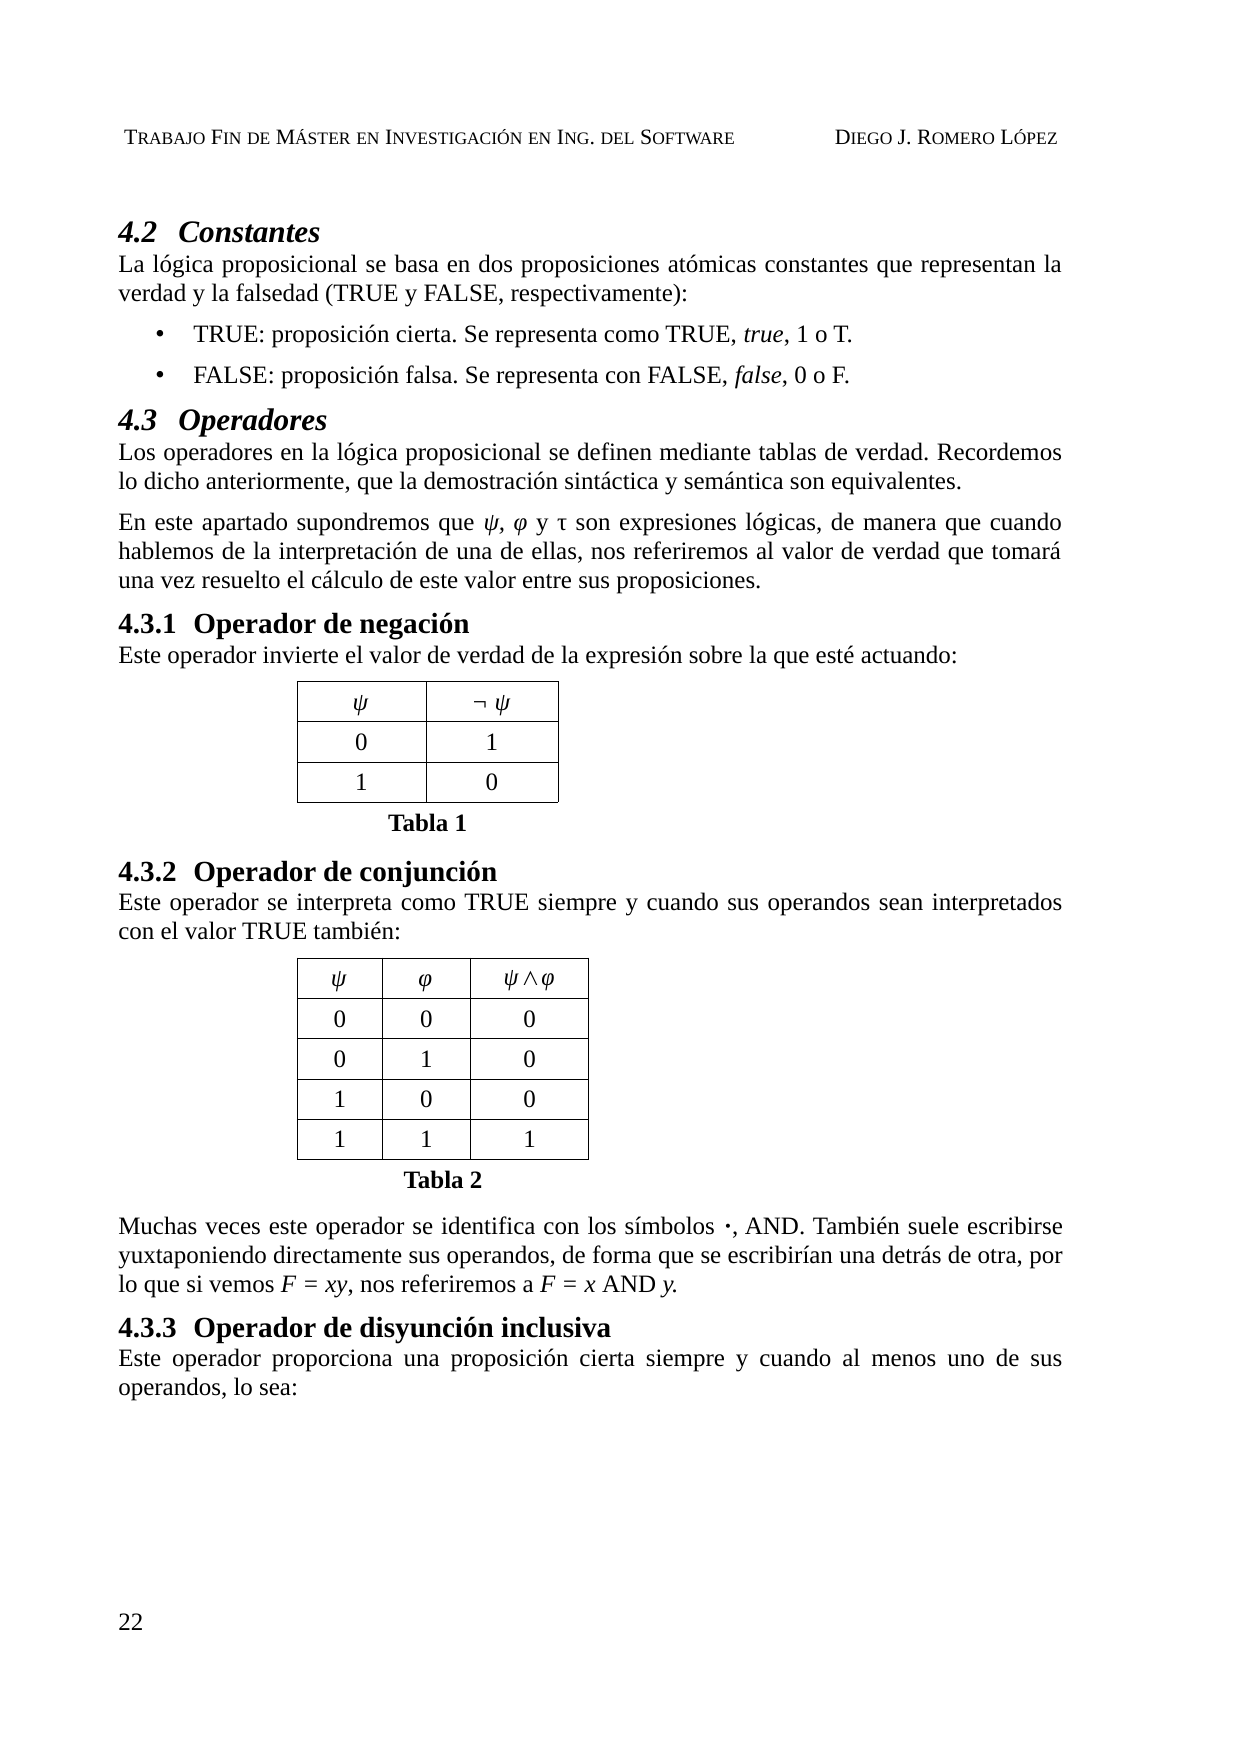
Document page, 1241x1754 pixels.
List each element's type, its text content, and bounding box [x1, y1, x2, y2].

list FALSE: proposición falsa. Se representa con FALSE, false, 0 o F. [156, 360, 1063, 389]
subtitle Operador de disyunción inclusiva [118, 1310, 1063, 1343]
table_cell 0 [298, 722, 426, 762]
table_cell 0 [471, 1080, 588, 1119]
text Este operador proporciona una proposición cierta siempre y cuando al menos uno de sus operandos, lo sea: [118, 1343, 1063, 1401]
text La lógica proposicional se basa en dos proposiciones atómicas constantes que representan la verdad y la falsedad (TRUE y FALSE, respectivamente): [118, 249, 1063, 306]
text Este operador invierte el valor de verdad de la expresión sobre la que esté actuando: [118, 640, 1063, 668]
table_cell 1 [471, 1120, 588, 1159]
table_cell 0 [383, 999, 470, 1038]
table_cell 0 [427, 763, 558, 802]
subtitle Operadores [118, 401, 1063, 437]
table_cell 0 [471, 1039, 588, 1078]
subtitle Constantes [118, 213, 1063, 249]
text Muchas veces este operador se identifica con los símbolos ·, AND. También suele escribirse yuxtaponiendo directamente sus operandos, de forma que se escribirían una detrás de otra, por lo que si vemos F = xy, nos referiremos a F = x AND y. [118, 1211, 1063, 1297]
table_cell 1 [298, 763, 426, 802]
text Los operadores en la lógica proposicional se definen mediante tablas de verdad. Recordemos lo dicho anteriormente, que la demostración sintáctica y semántica son equivalentes. [118, 437, 1063, 495]
table_cell 1 [298, 1120, 382, 1159]
table_cell 0 [298, 1039, 382, 1078]
text En este apartado supondremos que ψ, φ y τ son expresiones lógicas, de manera que cuando hablemos de la interpretación de una de ellas, nos referiremos al valor de verdad que tomará una vez resuelto el cálculo de este valor entre sus proposiciones. [118, 507, 1063, 594]
table_cell Tabla 2 [297, 1160, 588, 1199]
table_header ¬ ψ [427, 682, 558, 721]
table_cell 1 [427, 722, 558, 762]
table_cell 1 [383, 1039, 470, 1078]
table_cell Tabla 1 [297, 803, 558, 842]
table_header ψ [298, 959, 382, 998]
table_header ψ [298, 682, 426, 721]
table_cell 0 [471, 999, 588, 1038]
table_cell 0 [298, 999, 382, 1038]
list TRUE: proposición cierta. Se representa como TRUE, true, 1 o T. [156, 319, 1063, 348]
table_cell 1 [298, 1080, 382, 1119]
table_header [471, 959, 588, 998]
table_header φ [383, 959, 470, 998]
text Este operador se interpreta como TRUE siempre y cuando sus operandos sean interpretados con el valor TRUE también: [118, 887, 1063, 945]
table_cell 1 [383, 1120, 470, 1159]
table_cell 0 [383, 1080, 470, 1119]
subtitle Operador de conjunción [118, 854, 1063, 887]
subtitle Operador de negación [118, 606, 1063, 640]
